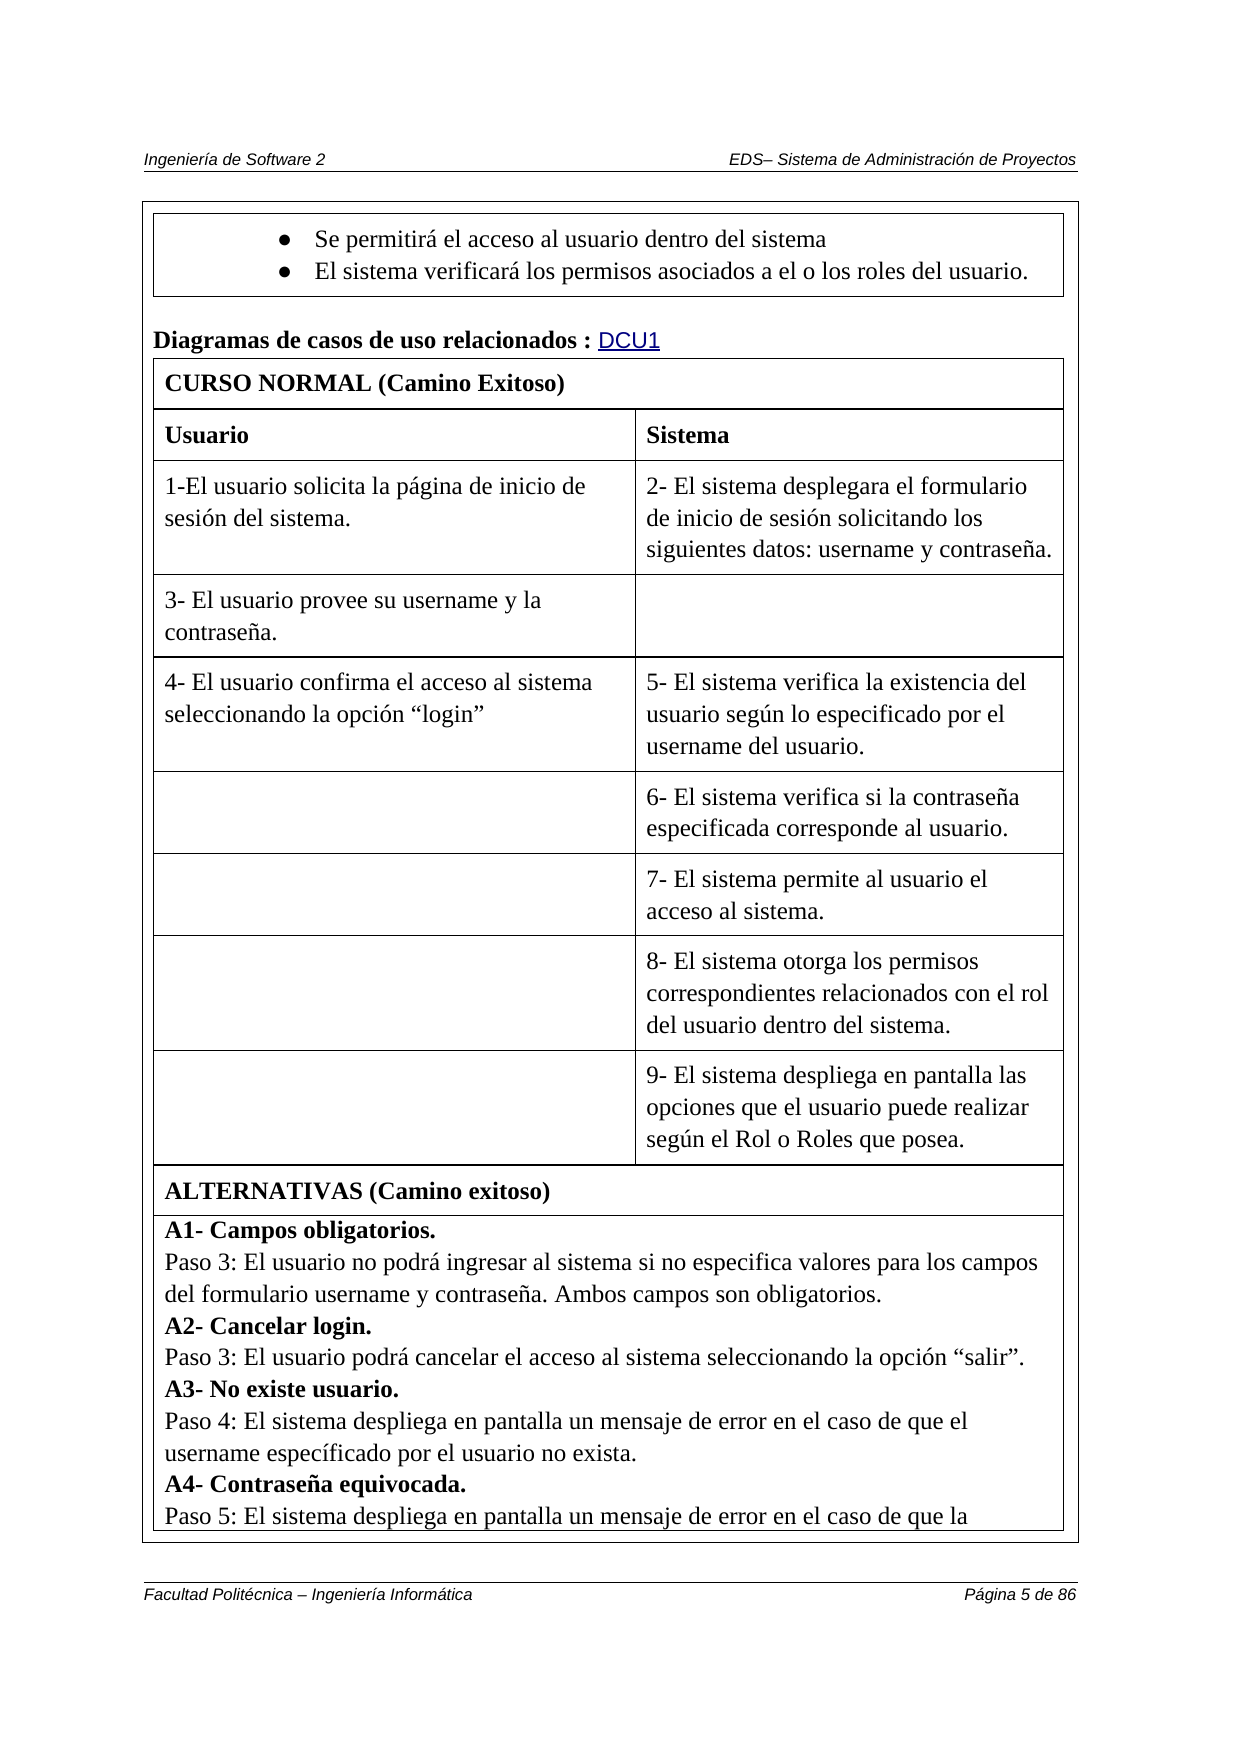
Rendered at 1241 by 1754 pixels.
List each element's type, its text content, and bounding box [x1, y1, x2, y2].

table_cell 1-El usuario solicita la página de inicio de sesión del sistema. [154, 461, 635, 574]
table_header Diagramas de casos de uso relacionados : DCU1 [143, 202, 1078, 1542]
table_cell 5- El sistema verifica la existencia del usuario según lo especificado por el username del usuario. [636, 658, 1063, 771]
table_cell 8- El sistema otorga los permisos correspondientes relacionados con el rol del usuario dentro del sistema. [636, 936, 1063, 1049]
table_cell 6- El sistema verifica si la contraseña especificada corresponde al usuario. [636, 772, 1063, 853]
table_cell [154, 854, 635, 935]
table_cell 9- El sistema despliega en pantalla las opciones que el usuario puede realizar según el Rol o Roles que posea. [636, 1051, 1063, 1164]
table_cell [154, 936, 635, 1049]
table_cell Post- Condiciones: Se permitirá el acceso al usuario dentro del sistema El sistema verificará los permisos asociados a el o los roles del usuario. [154, 214, 1063, 296]
table_header ALTERNATIVAS (Camino exitoso) [154, 1166, 1063, 1215]
table_cell 4- El usuario confirma el acceso al sistema seleccionando la opción “login” [154, 658, 635, 771]
table_cell 3- El usuario provee su username y la contraseña. [154, 575, 635, 656]
table_cell 2- El sistema desplegara el formulario de inicio de sesión solicitando los siguientes datos: username y contraseña. [636, 461, 1063, 574]
table_cell 7- El sistema permite al usuario el acceso al sistema. [636, 854, 1063, 935]
table_header Usuario [154, 410, 635, 460]
table_header CURSO NORMAL (Camino Exitoso) [154, 359, 1063, 408]
table_cell A1- Campos obligatorios. Paso 3: El usuario no podrá ingresar al sistema si no especifica valores para los campos del formulario username y contraseña. Ambos campos son obligatorios. A2- Cancelar login. Paso 3: El usuario podrá cancelar el acceso al sistema seleccionando la opción “salir”. A3- No existe usuario. Paso 4: El sistema despliega en pantalla un mensaje de error en el caso de que el username específicado por el usuario no exista. A4- Contraseña equivocada. Paso 5: El sistema despliega en pantalla un mensaje de error en el caso de que la [154, 1216, 1063, 1530]
table_cell [154, 1051, 635, 1164]
table_cell [636, 575, 1063, 656]
table_cell [154, 772, 635, 853]
table_header Sistema [636, 410, 1063, 460]
